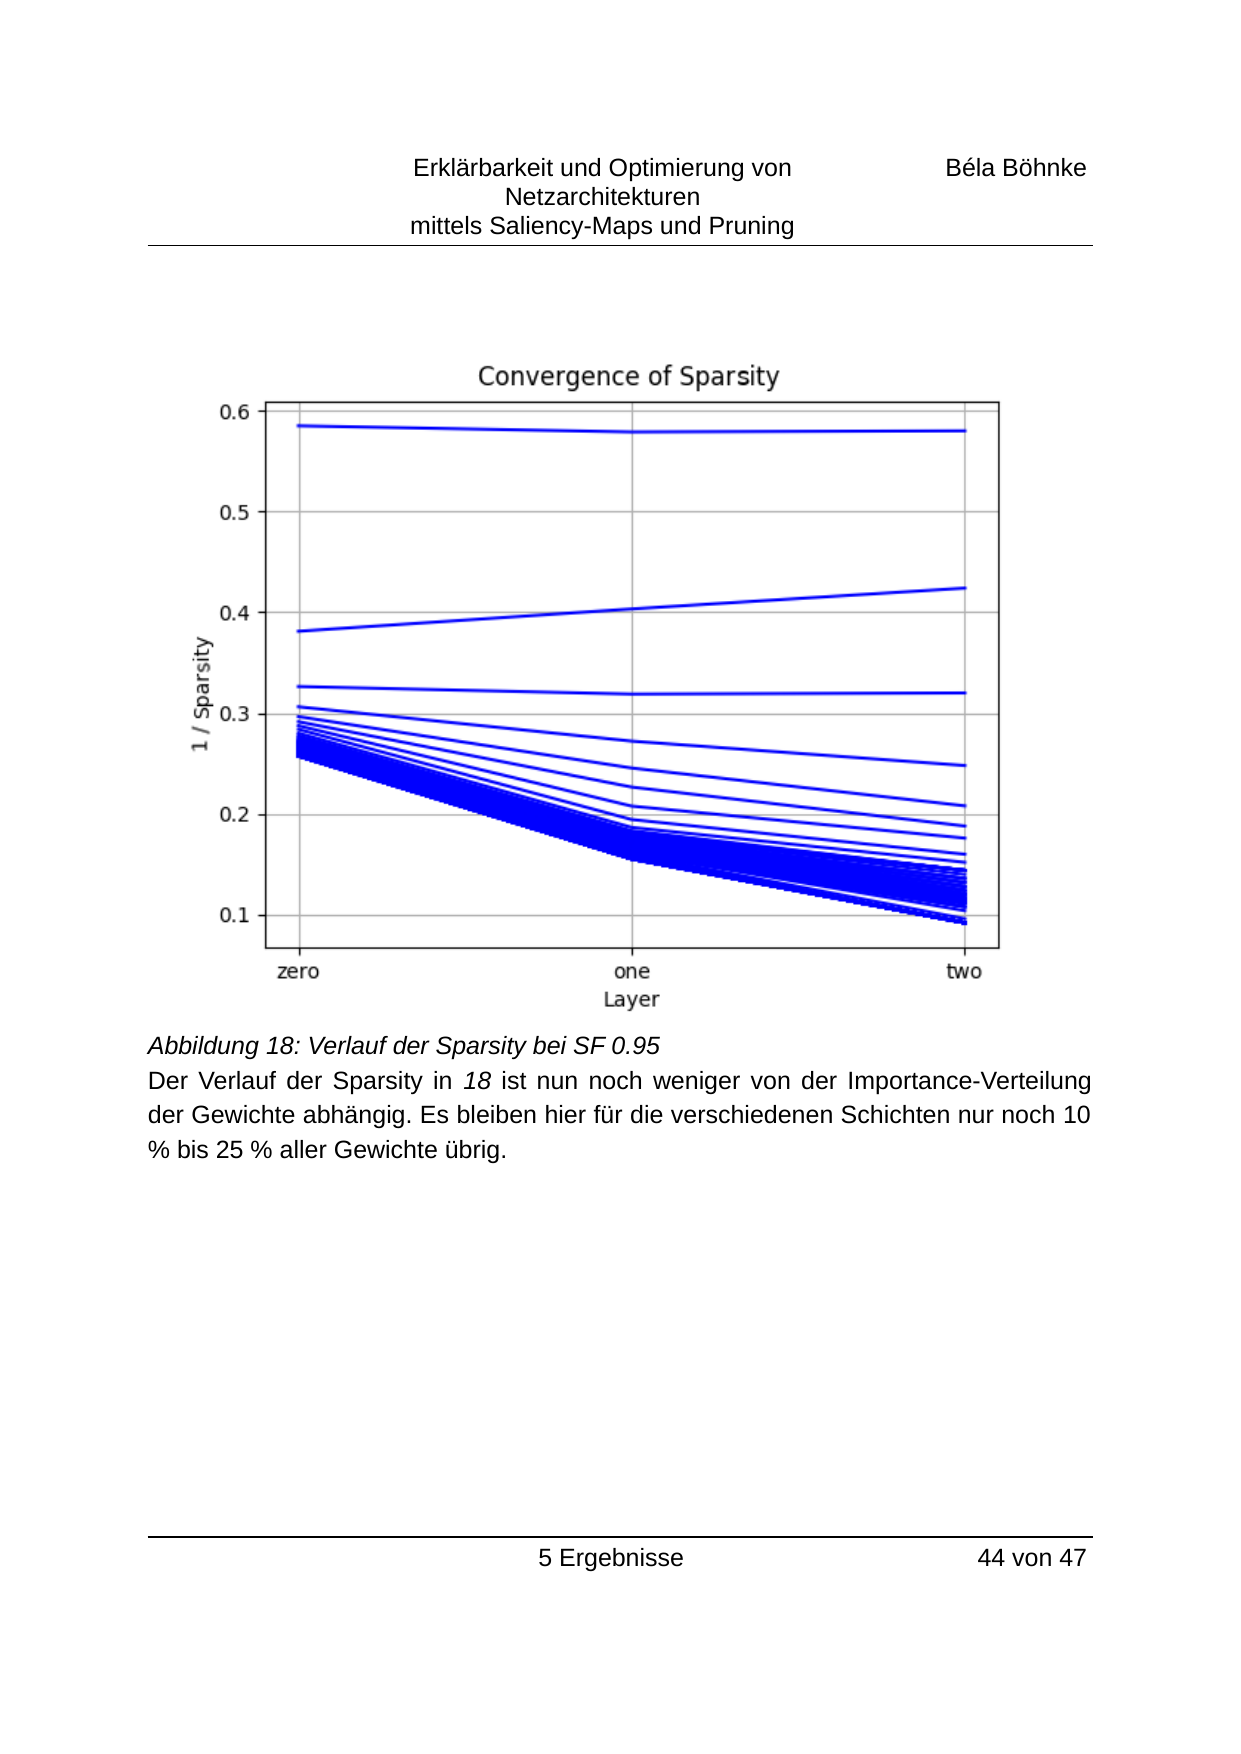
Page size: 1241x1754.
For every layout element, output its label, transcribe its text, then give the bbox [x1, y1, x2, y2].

text Der Verlauf der Sparsity in Abbildung 18 ist nun noch weniger von der Importance-Verteilung der Gewichte abhängig. Es bleiben hier für die verschiedenen Schichten nur noch 10 % bis 25 % aller Gewichte übrig. [148, 1060, 1093, 1163]
text Der Verlauf der Sparsity in Abbildung 18 ist nun noch weniger von der Importance-Verteilung der Gewichte abhängig. Es bleiben hier für die verschiedenen Schichten nur noch 10 % bis 25 % aller Gewichte übrig. [148, 304, 1093, 317]
text Abbildung 18: Verlauf der Sparsity bei SF 0.95 [148, 1026, 1093, 1060]
picture [147, 317, 1093, 1026]
